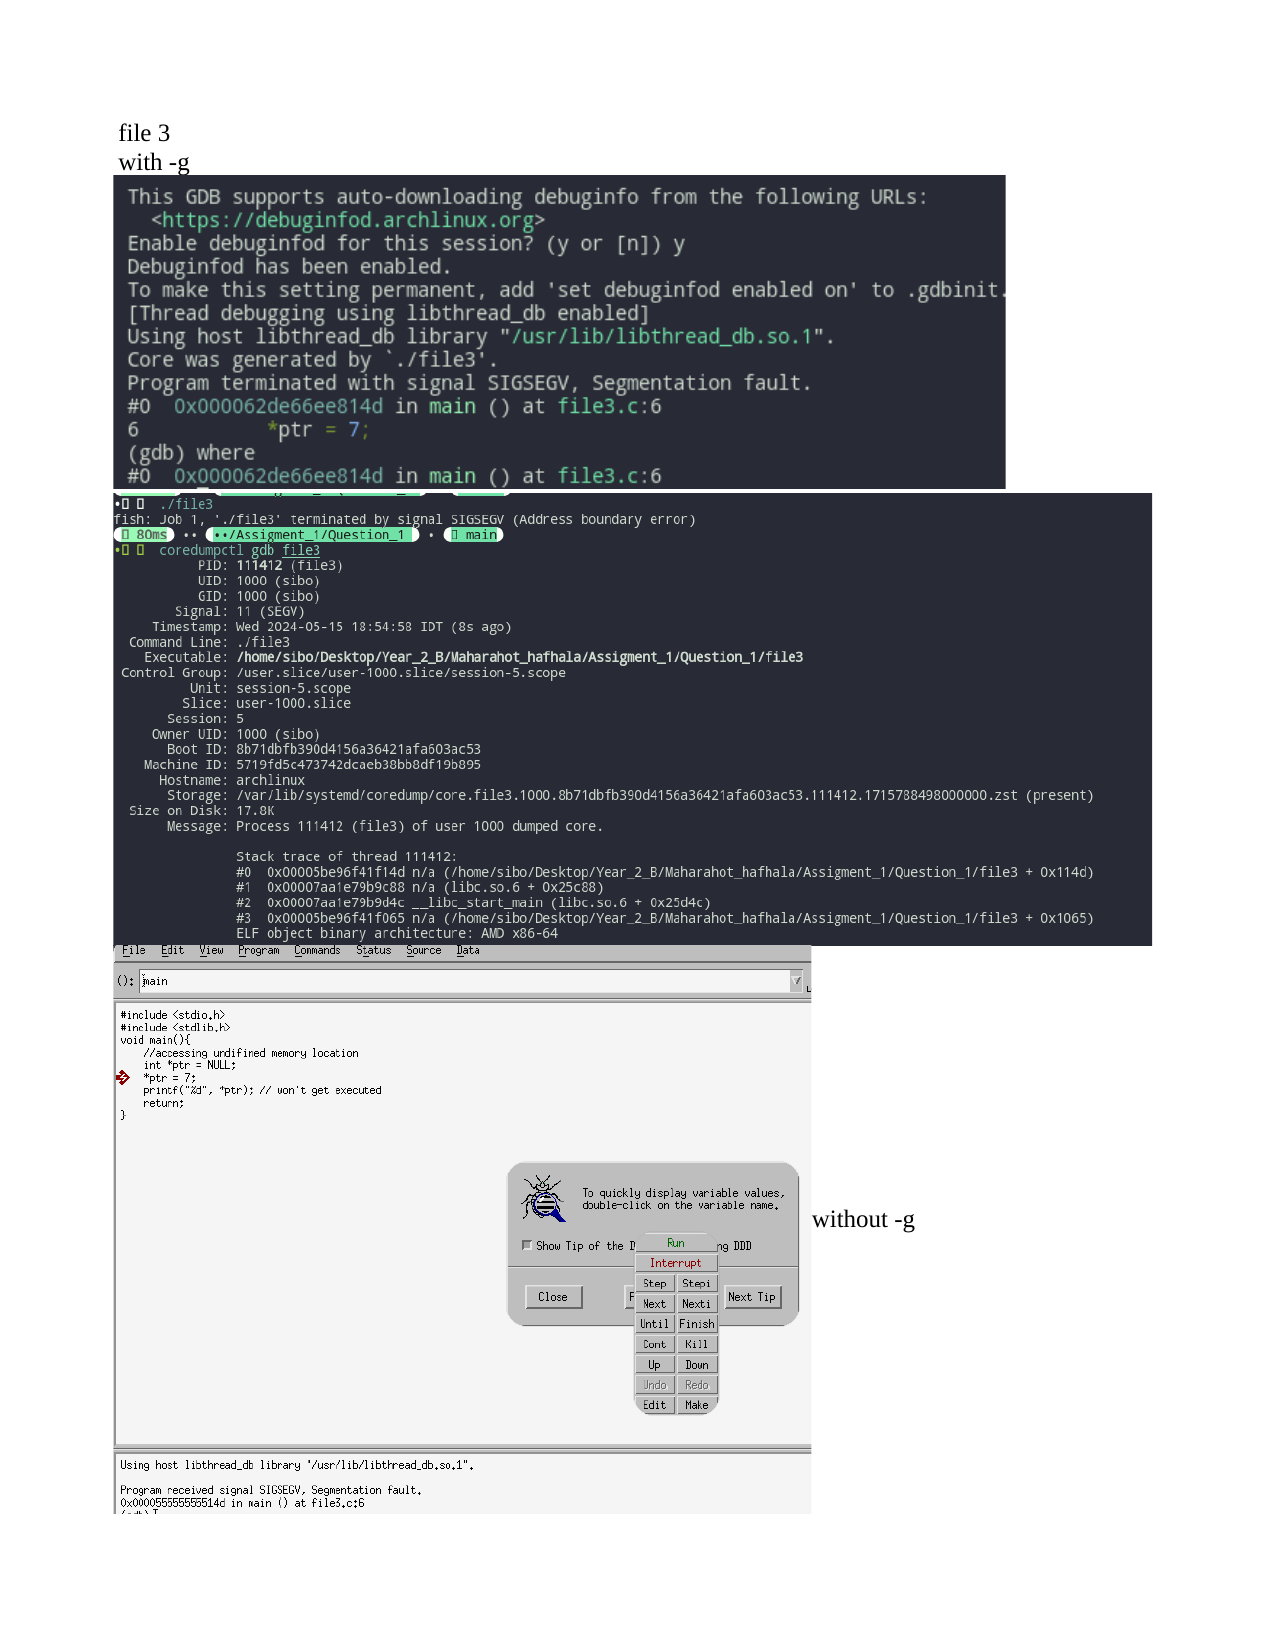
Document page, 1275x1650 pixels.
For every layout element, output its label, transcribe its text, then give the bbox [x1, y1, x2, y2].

picture [113, 493, 1153, 1514]
text file 3 [118, 118, 1157, 147]
picture [113, 175, 1006, 489]
text with -g [118, 147, 1157, 176]
text without -g [812, 1204, 1157, 1233]
